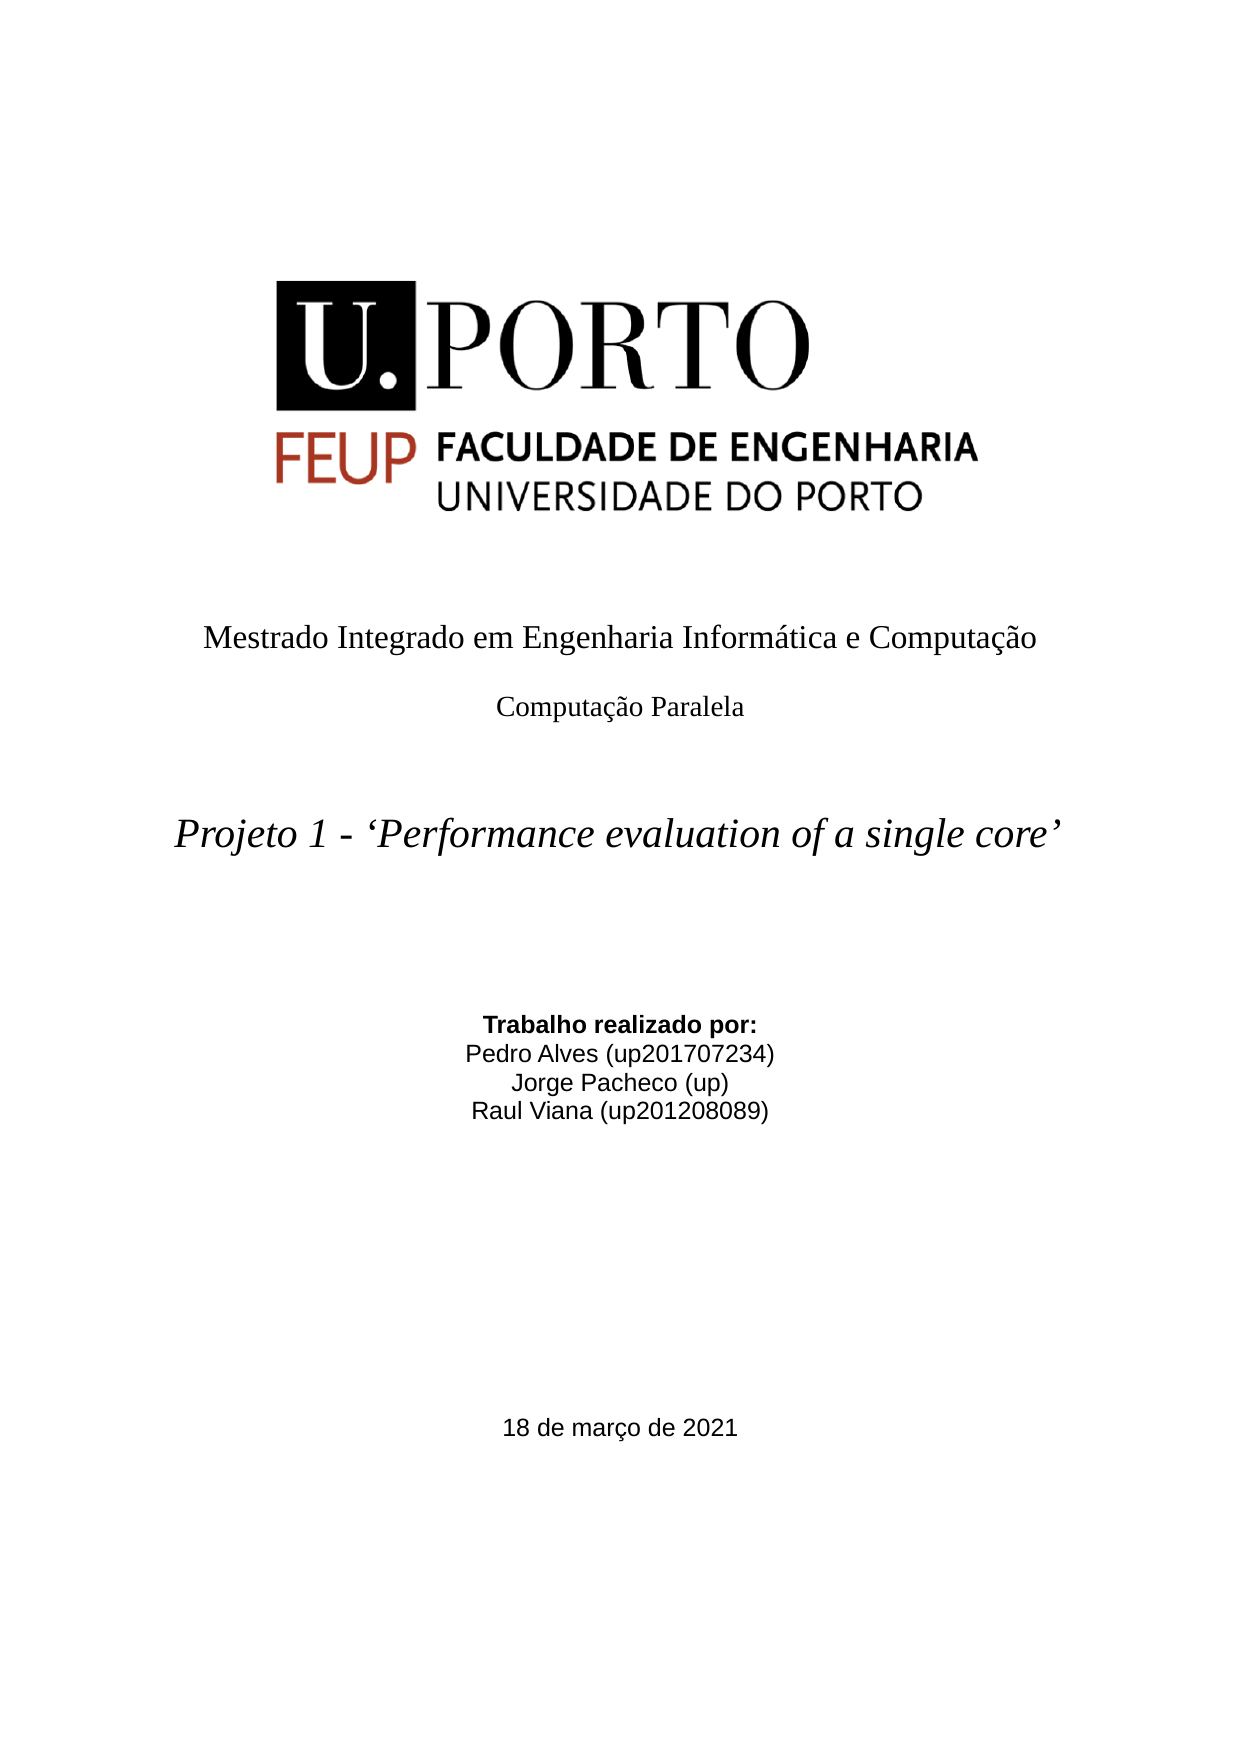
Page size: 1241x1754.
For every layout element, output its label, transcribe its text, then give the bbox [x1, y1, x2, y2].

picture [271, 273, 983, 517]
text Mestrado Integrado em Engenharia Informática e Computação [118, 617, 1122, 656]
text Computação Paralela [118, 689, 1122, 723]
text Pedro Alves (up201707234) [118, 1039, 1122, 1068]
text 18 de março de 2021 [118, 1413, 1122, 1441]
text Projeto 1 - ‘Performance evaluation of a single core’ [118, 809, 1122, 857]
text Raul Viana (up201208089) [118, 1096, 1122, 1125]
text Trabalho realizado por: [118, 1010, 1122, 1039]
text Jorge Pacheco (up) [118, 1068, 1122, 1096]
